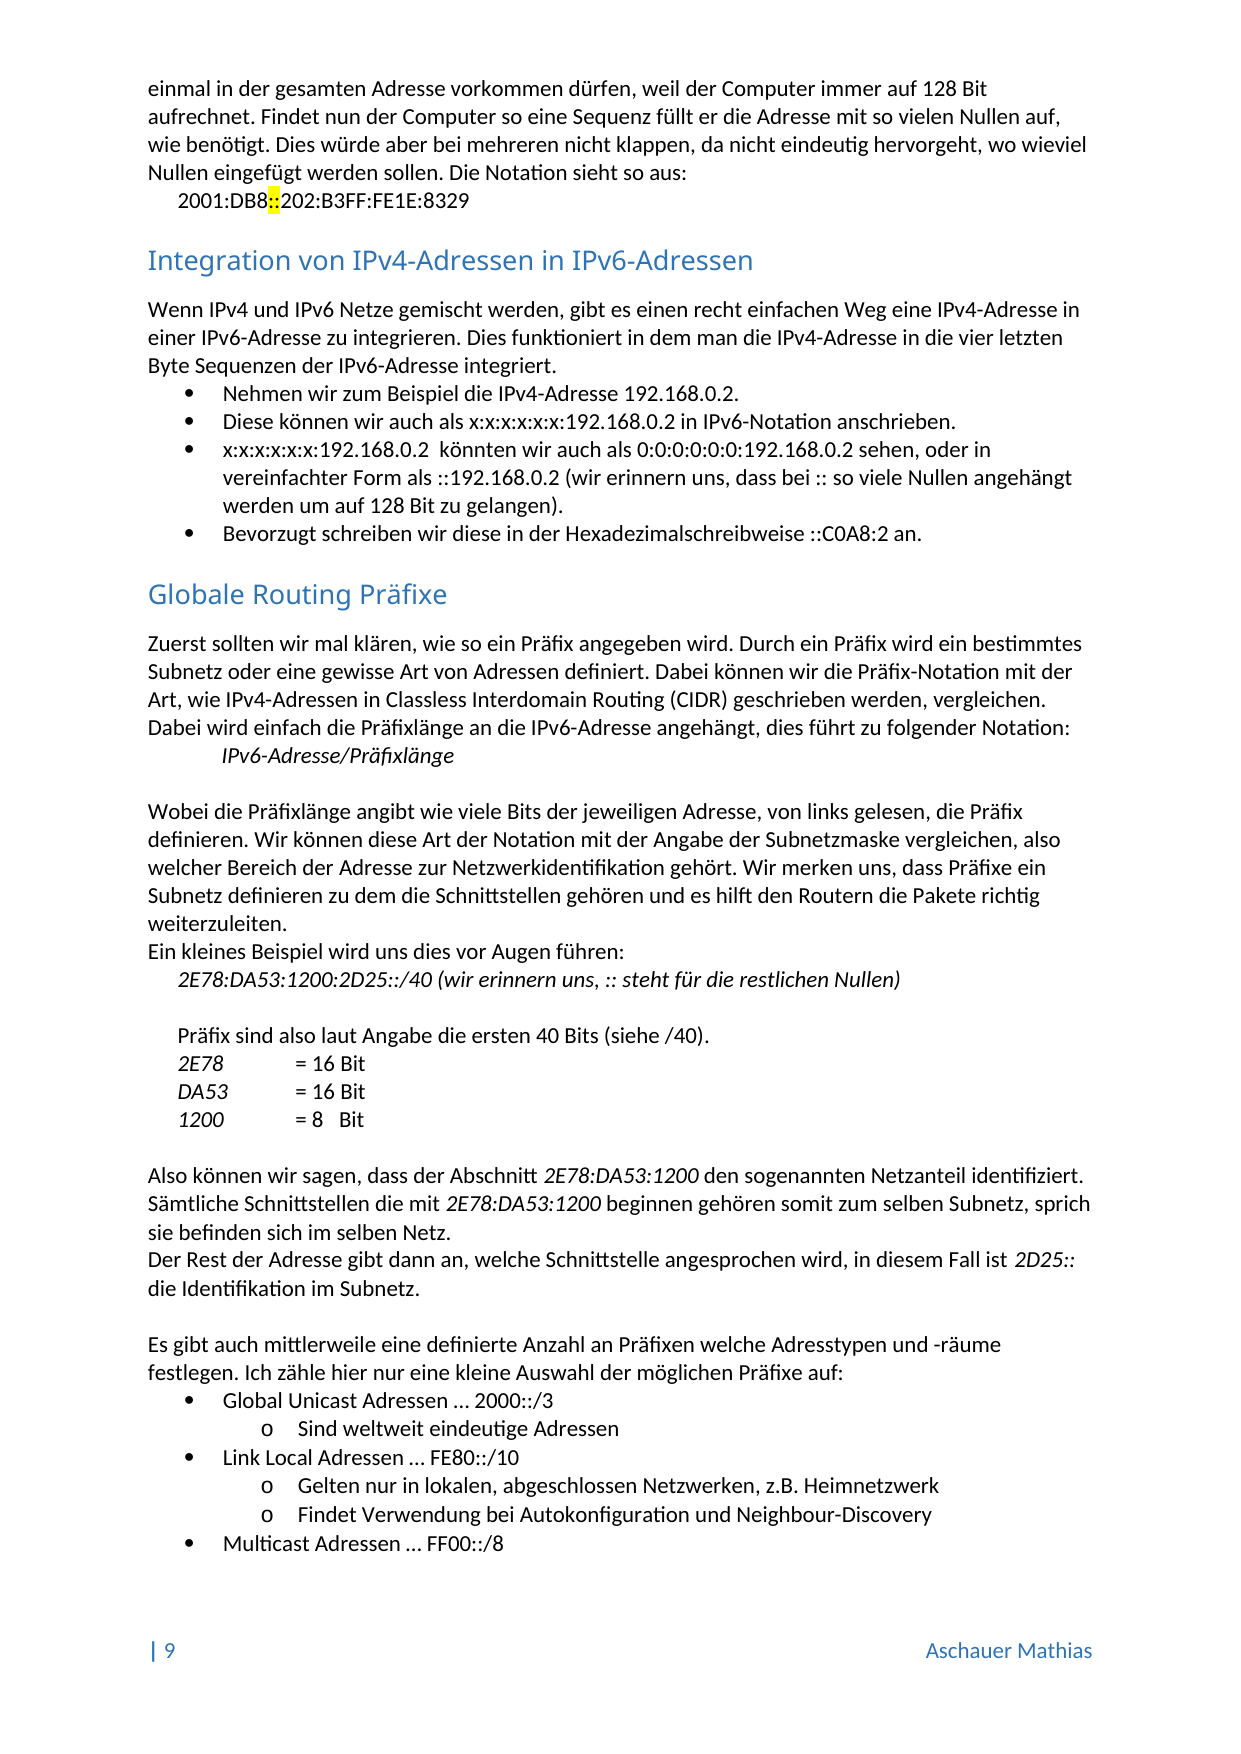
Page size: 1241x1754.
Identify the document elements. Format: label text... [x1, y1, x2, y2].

text Zuerst sollten wir mal klären, wie so ein Präfix angegeben wird. Durch ein Präfix wird ein bestimmtes Subnetz oder eine gewisse Art von Adressen definiert. Dabei können wir die Präfix-Notation mit der Art, wie IPv4-Adressen in Classless Interdomain Routing (CIDR) geschrieben werden, vergleichen. Dabei wird einfach die Präfixlänge an die IPv6-Adresse angehängt, dies führt zu folgender Notation: [148, 629, 1093, 741]
text IPv6-Adresse/Präfixlänge [148, 741, 1093, 769]
subtitle Integration von IPv4-Adressen in IPv6-Adressen [148, 242, 1093, 279]
list Sind weltweit eindeutige Adressen [260, 1414, 1093, 1443]
text Es gibt auch mittlerweile eine definierte Anzahl an Präfixen welche Adresstypen und -räume festlegen. Ich zähle hier nur eine kleine Auswahl der möglichen Präfixe auf: [148, 1330, 1093, 1386]
text 2001:DB8::202:B3FF:FE1E:8329 [148, 186, 1093, 214]
list x:x:x:x:x:x:192.168.0.2 könnten wir auch als 0:0:0:0:0:0:192.168.0.2 sehen, oder in vereinfachter Form als ::192.168.0.2 (wir erinnern uns, dass bei :: so viele Nullen angehängt werden um auf 128 Bit zu gelangen). [185, 436, 1093, 519]
list Link Local Adressen … FE80::/10 [185, 1443, 1093, 1471]
text Wobei die Präfixlänge angibt wie viele Bits der jeweiligen Adresse, von links gelesen, die Präfix definieren. Wir können diese Art der Notation mit der Angabe der Subnetzmaske vergleichen, also welcher Bereich der Adresse zur Netzwerkidentifikation gehört. Wir merken uns, dass Präfixe ein Subnetz definieren zu dem die Schnittstellen gehören und es hilft den Routern die Pakete richtig weiterzuleiten. [148, 797, 1093, 937]
text Wenn IPv4 und IPv6 Netze gemischt werden, gibt es einen recht einfachen Weg eine IPv4-Adresse in einer IPv6-Adresse zu integrieren. Dies funktioniert in dem man die IPv4-Adresse in die vier letzten Byte Sequenzen der IPv6-Adresse integriert. [148, 295, 1093, 379]
text DA53 = 16 Bit [148, 1077, 1093, 1106]
list Findet Verwendung bei Autokonfiguration und Neighbour-Discovery [260, 1500, 1093, 1529]
text Der Rest der Adresse gibt dann an, welche Schnittstelle angesprochen wird, in diesem Fall ist 2D25:: die Identifikation im Subnetz. [148, 1246, 1093, 1302]
list Nehmen wir zum Beispiel die IPv4-Adresse 192.168.0.2. [185, 379, 1093, 407]
list Diese können wir auch als x:x:x:x:x:x:192.168.0.2 in IPv6-Notation anschrieben. [185, 407, 1093, 436]
list Gelten nur in lokalen, abgeschlossen Netzwerken, z.B. Heimnetzwerk [260, 1471, 1093, 1500]
text 2E78:DA53:1200:2D25::/40 (wir erinnern uns, :: steht für die restlichen Nullen) [148, 965, 1093, 993]
text 2E78 = 16 Bit [148, 1049, 1093, 1077]
list Global Unicast Adressen … 2000::/3 [185, 1386, 1093, 1414]
text 1200 = 8 Bit [148, 1106, 1093, 1133]
text Also können wir sagen, dass der Abschnitt 2E78:DA53:1200 den sogenannten Netzanteil identifiziert. Sämtliche Schnittstellen die mit 2E78:DA53:1200 beginnen gehören somit zum selben Subnetz, sprich sie befinden sich im selben Netz. [148, 1162, 1093, 1246]
text Präfix sind also laut Angabe die ersten 40 Bits (siehe /40). [148, 1021, 1093, 1049]
text Ein kleines Beispiel wird uns dies vor Augen führen: [148, 937, 1093, 965]
subtitle Globale Routing Präfixe [148, 576, 1093, 612]
text einmal in der gesamten Adresse vorkommen dürfen, weil der Computer immer auf 128 Bit aufrechnet. Findet nun der Computer so eine Sequenz füllt er die Adresse mit so vielen Nullen auf, wie benötigt. Dies würde aber bei mehreren nicht klappen, da nicht eindeutig hervorgeht, wo wieviel Nullen eingefügt werden sollen. Die Notation sieht so aus: [148, 74, 1093, 186]
list Multicast Adressen … FF00::/8 [185, 1529, 1093, 1557]
list Bevorzugt schreiben wir diese in der Hexadezimalschreibweise ::C0A8:2 an. [185, 519, 1093, 548]
